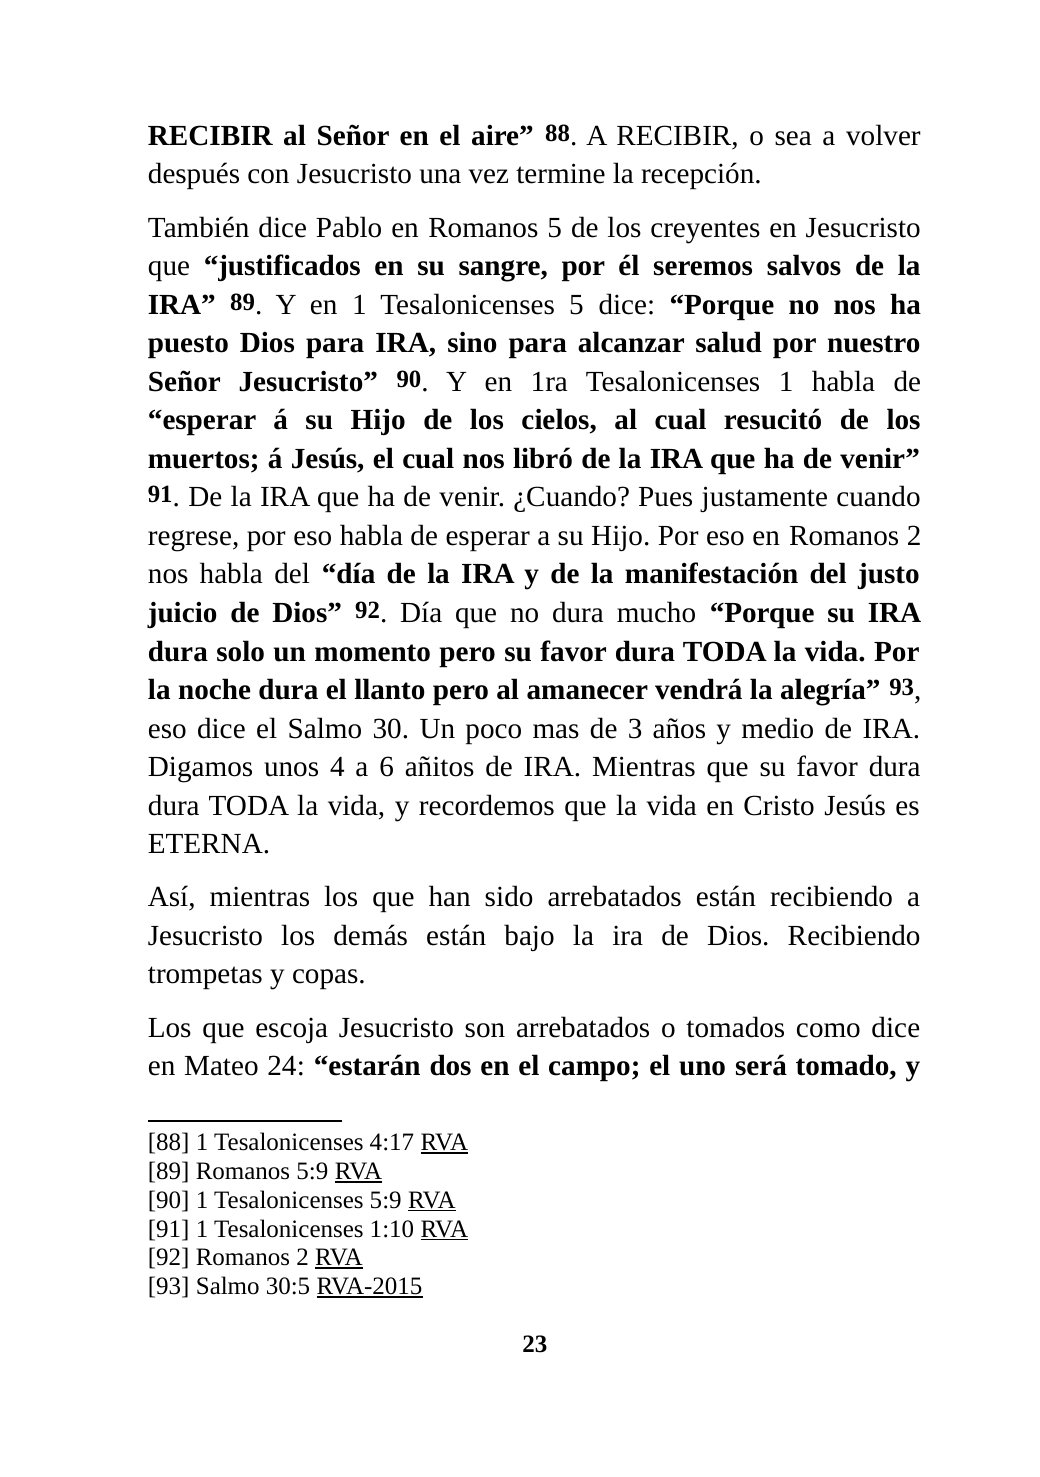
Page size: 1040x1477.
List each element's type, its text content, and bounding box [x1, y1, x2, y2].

text RECIBIR al Señor en el aire” . A RECIBIR, o sea a volver después con Jesucristo una vez termine la recepción. [148, 118, 921, 190]
text También dice Pablo en Romanos 5 de los creyentes en Jesucristo que “justificados en su sangre, por él seremos salvos de la IRA” . Y en 1 Tesalonicenses 5 dice: “Porque no nos ha puesto Dios para IRA, sino para alcanzar salud por nuestro Señor Jesucristo” . Y en 1ra Tesalonicenses 1 habla de “esperar á su Hijo de los cielos, al cual resucitó de los muertos; á Jesús, el cual nos libró de la IRA que ha de venir” . De la IRA que ha de venir. ¿Cuando? Pues justamente cuando regrese, por eso habla de esperar a su Hijo. Por eso en Romanos 2 nos habla del “día de la IRA y de la manifestación del justo juicio de Dios” . Día que no dura mucho “Porque su IRA dura solo un momento pero su favor dura TODA la vida. Por la noche dura el llanto pero al amanecer vendrá la alegría” , eso dice el Salmo 30. Un poco mas de 3 años y medio de IRA. Digamos unos 4 a 6 añitos de IRA. Mientras que su favor dura dura TODA la vida, y recordemos que la vida en Cristo Jesús es ETERNA. [148, 210, 921, 860]
text Los que escoja Jesucristo son arrebatados o tomados como dice en Mateo 24: “estarán dos en el campo; el uno será tomado, y [148, 1010, 921, 1082]
text 1 Tesalonicenses 4:17 RVA [148, 1127, 921, 1156]
text Así, mientras los que han sido arrebatados están recibiendo a Jesucristo los demás están bajo la ira de Dios. Recibiendo trompetas y copas. [148, 879, 921, 990]
text 1 Tesalonicenses 1:10 RVA [148, 1214, 921, 1242]
text Salmo 30:5 RVA-2015 [148, 1271, 921, 1300]
text Romanos 5:9 RVA [148, 1156, 921, 1185]
text Romanos 2 RVA [148, 1242, 921, 1271]
text 1 Tesalonicenses 5:9 RVA [148, 1185, 921, 1214]
